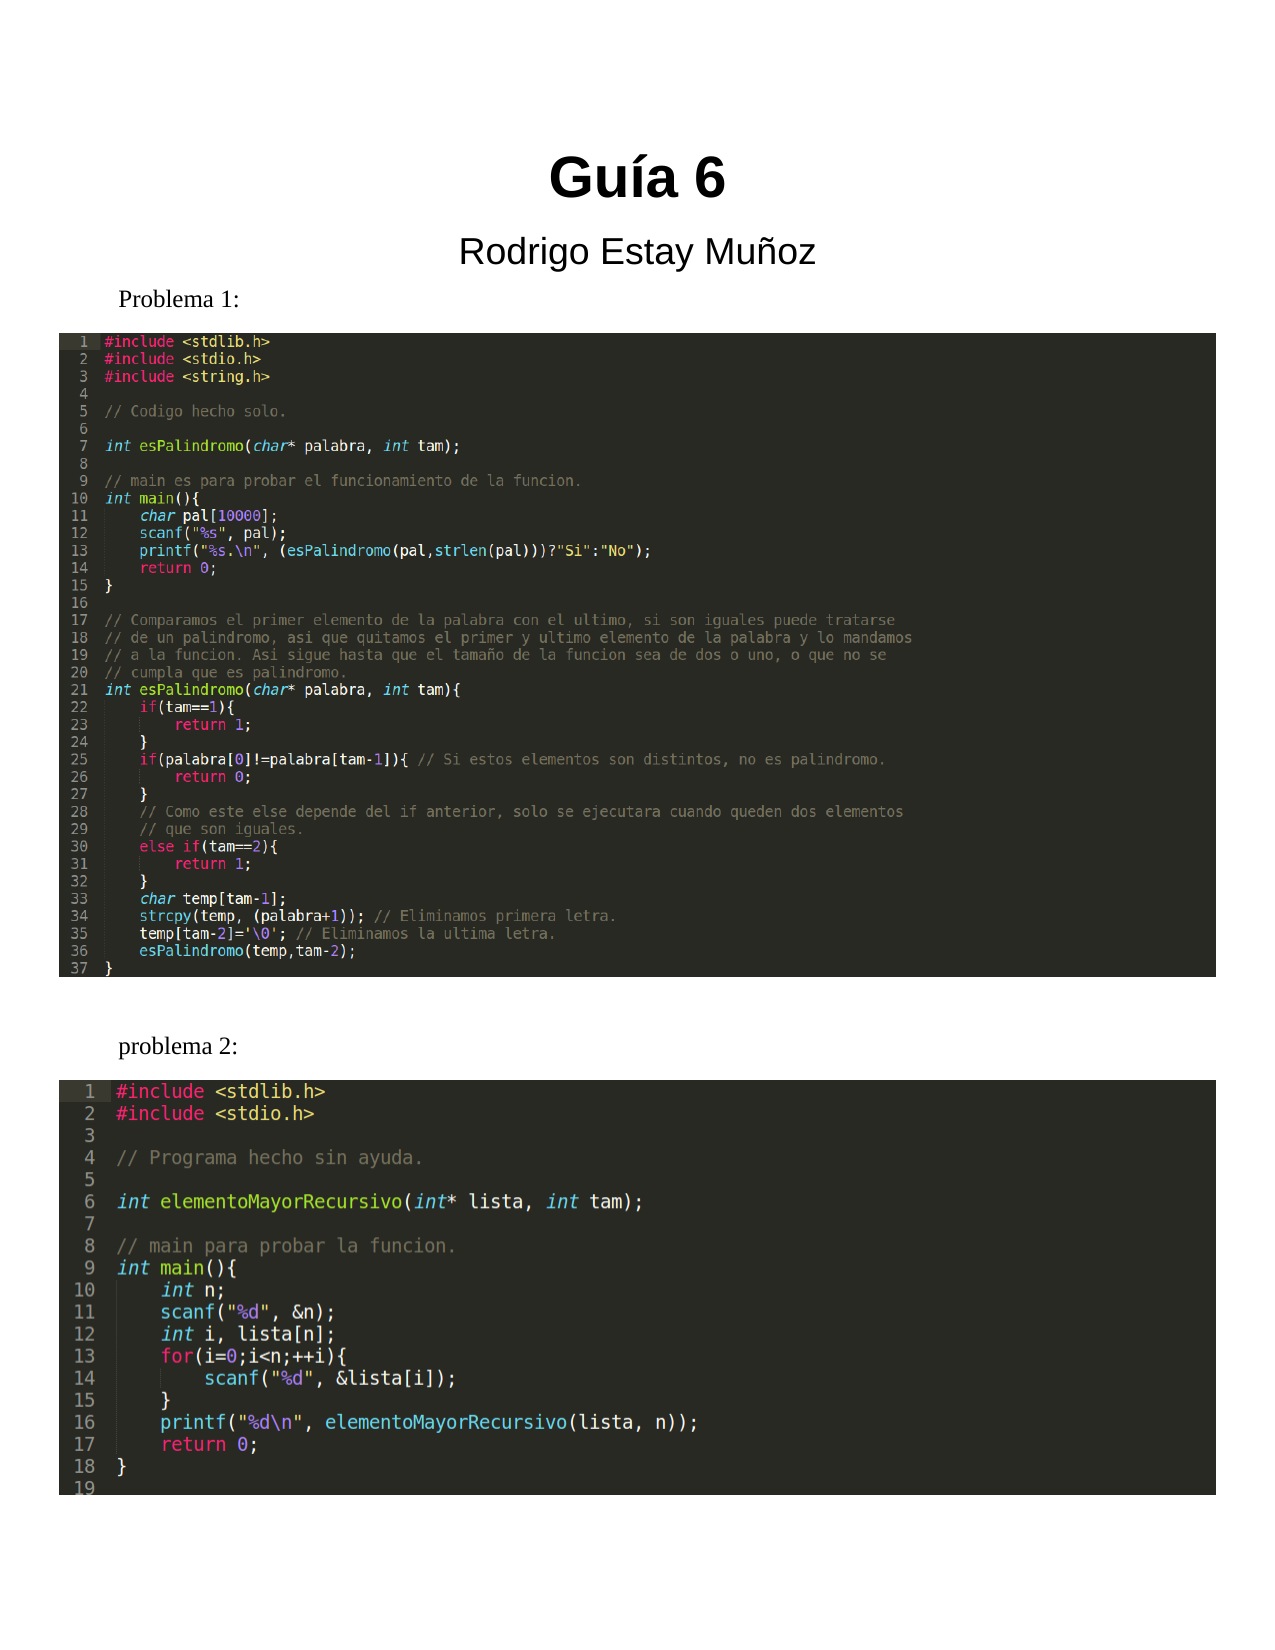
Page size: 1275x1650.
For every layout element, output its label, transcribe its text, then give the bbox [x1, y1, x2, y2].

picture [59, 333, 1216, 977]
text Problema 1: [118, 284, 1157, 313]
picture [59, 1080, 1216, 1495]
title Guía 6 [118, 143, 1157, 210]
subtitle Rodrigo Estay Muñoz [118, 229, 1157, 272]
text problema 2: [118, 1031, 1157, 1060]
